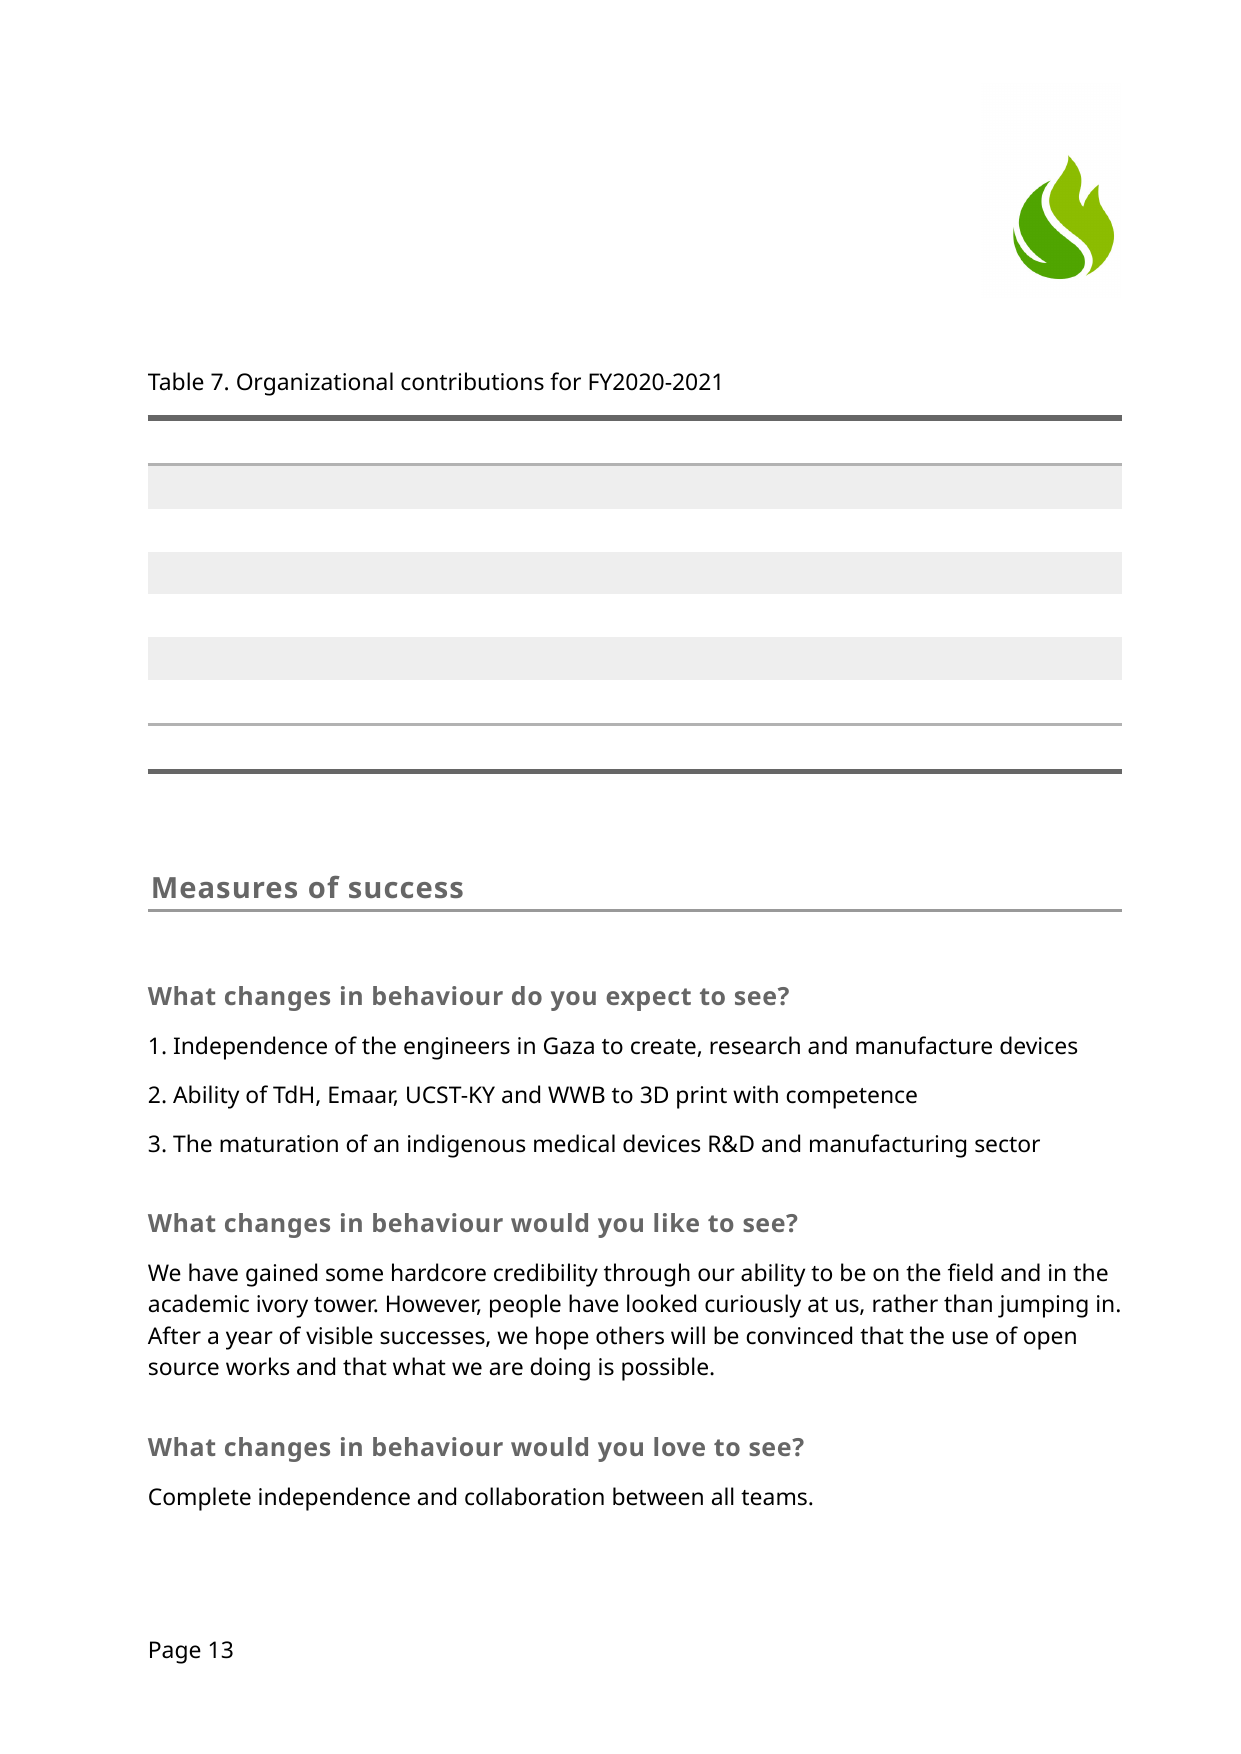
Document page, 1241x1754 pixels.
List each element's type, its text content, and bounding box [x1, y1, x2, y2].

table_cell $24,625.00 [878, 466, 1122, 509]
text 2. Ability of TdH, Emaar, UCST-KY and WWB to 3D print with competence [148, 1079, 1122, 1110]
table_header Shuttleworth Foundation [391, 421, 635, 463]
subtitle What changes in behaviour would you like to see? [148, 1206, 1122, 1240]
table_cell $10,000.00 [391, 637, 635, 680]
table_cell $24,625.00 [878, 595, 1122, 637]
table_cell 2023 [148, 595, 391, 637]
table_cell $14,785.00 [635, 509, 878, 552]
table_header Fiscal Year [148, 421, 391, 463]
table_cell $24,625.00 [878, 509, 1122, 552]
table_cell $50,000.00 [391, 466, 635, 509]
table_cell 2021 [148, 509, 391, 552]
table_cell $24,625.00 [878, 552, 1122, 594]
subtitle What changes in behaviour would you love to see? [148, 1429, 1122, 1463]
table_cell $24,625.00 [878, 680, 1122, 723]
table_header Glia Canada [878, 421, 1122, 463]
table_cell $30,000.00 [391, 552, 635, 594]
text 3. The maturation of an indigenous medical devices R&D and manufacturing sector [148, 1128, 1122, 1159]
table_cell $178,710.00 [635, 726, 878, 768]
table_cell $20,000.00 [391, 595, 635, 637]
table_cell 2025 [148, 680, 391, 723]
table_cell $4,785.00 [635, 466, 878, 509]
text 1. Independence of the engineers in Gaza to create, research and manufacture devices [148, 1030, 1122, 1061]
text We have gained some hardcore credibility through our ability to be on the field and in the academic ivory tower. However, people have looked curiously at us, rather than jumping in. After a year of visible successes, we hope others will be convinced that the use of open source works and that what we are doing is possible. [148, 1257, 1122, 1382]
table_cell $34,785.00 [635, 595, 878, 637]
table_cell Total [148, 726, 391, 768]
table_cell $44,785.00 [635, 637, 878, 680]
text Complete independence and collaboration between all teams. [148, 1481, 1122, 1512]
table_cell $0.00 [391, 680, 635, 723]
table_cell $54,785.00 [635, 680, 878, 723]
table_cell 2020 [148, 466, 391, 509]
table_cell 2022 [148, 552, 391, 594]
table_cell $147,750.00 [878, 726, 1122, 768]
table_cell $40,000.00 [391, 509, 635, 552]
table_cell 2024 [148, 637, 391, 680]
table_cell $150,000.00 [391, 726, 635, 768]
table_cell $24,625.00 [878, 637, 1122, 680]
text Table 7. Organizational contributions for FY2020-2021 [148, 366, 1122, 398]
subtitle What changes in behaviour do you expect to see? [148, 979, 1122, 1013]
table_cell $24,785.00 [635, 552, 878, 594]
table_header Glia Gaza [635, 421, 878, 463]
picture [981, 83, 1026, 298]
subtitle Measures of success [148, 864, 1122, 909]
